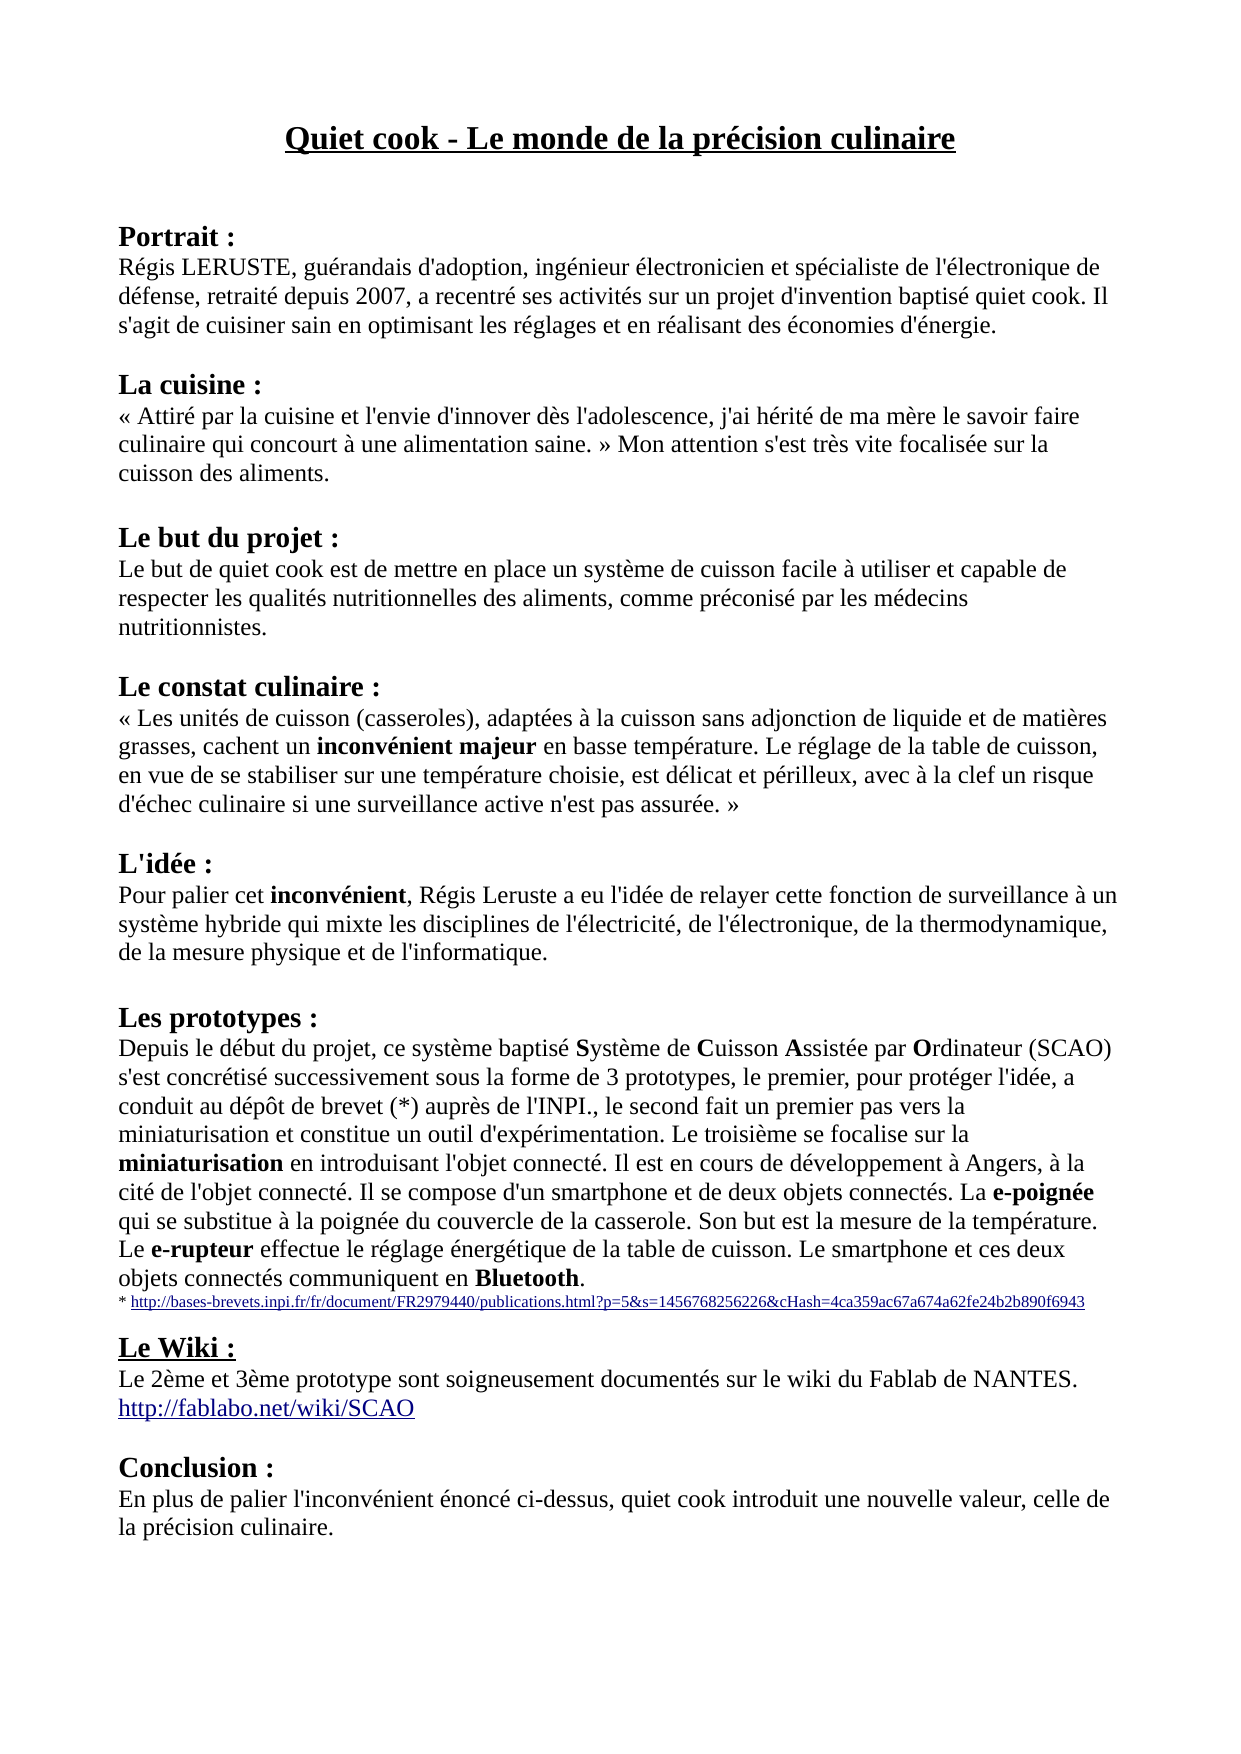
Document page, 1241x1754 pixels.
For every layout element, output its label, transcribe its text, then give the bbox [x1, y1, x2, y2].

text Les prototypes : [118, 1000, 1122, 1033]
text Régis LERUSTE, guérandais d'adoption, ingénieur électronicien et spécialiste de l'électronique de défense, retraité depuis 2007, a recentré ses activités sur un projet d'invention baptisé quiet cook. Il s'agit de cuisiner sain en optimisant les réglages et en réalisant des économies d'énergie. [118, 252, 1122, 338]
text Le but de quiet cook est de mettre en place un système de cuisson facile à utiliser et capable de respecter les qualités nutritionnelles des aliments, comme préconisé par les médecins nutritionnistes. [118, 554, 1122, 640]
text Quiet cook - Le monde de la précision culinaire [118, 118, 1122, 156]
text L'idée : [118, 846, 1122, 880]
text « Les unités de cuisson (casseroles), adaptées à la cuisson sans adjonction de liquide et de matières grasses, cachent un inconvénient majeur en basse température. Le réglage de la table de cuisson, en vue de se stabiliser sur une température choisie, est délicat et périlleux, avec à la clef un risque d'échec culinaire si une surveillance active n'est pas assurée. » [118, 703, 1122, 818]
text En plus de palier l'inconvénient énoncé ci-dessus, quiet cook introduit une nouvelle valeur, celle de la précision culinaire. [118, 1484, 1122, 1541]
text Le but du projet : [118, 521, 1122, 554]
text Le constat culinaire : [118, 669, 1122, 703]
text Le 2ème et 3ème prototype sont soigneusement documentés sur le wiki du Fablab de NANTES. [118, 1364, 1122, 1393]
text Conclusion : [118, 1450, 1122, 1484]
text La cuisine : [118, 367, 1122, 401]
text Pour palier cet inconvénient, Régis Leruste a eu l'idée de relayer cette fonction de surveillance à un système hybride qui mixte les disciplines de l'électricité, de l'électronique, de la thermodynamique, de la mesure physique et de l'informatique. [118, 880, 1122, 966]
text Le Wiki : [118, 1330, 1122, 1364]
text http://fablabo.net/wiki/SCAO [118, 1393, 1122, 1421]
text « Attiré par la cuisine et l'envie d'innover dès l'adolescence, j'ai hérité de ma mère le savoir faire culinaire qui concourt à une alimentation saine. » Mon attention s'est très vite focalisée sur la cuisson des aliments. [118, 401, 1122, 487]
text Depuis le début du projet, ce système baptisé Système de Cuisson Assistée par Ordinateur (SCAO) s'est concrétisé successivement sous la forme de 3 prototypes, le premier, pour protéger l'idée, a conduit au dépôt de brevet (*) auprès de l'INPI., le second fait un premier pas vers la miniaturisation et constitue un outil d'expérimentation. Le troisième se focalise sur la miniaturisation en introduisant l'objet connecté. Il est en cours de développement à Angers, à la cité de l'objet connecté. Il se compose d'un smartphone et de deux objets connectés. La e-poignée qui se substitue à la poignée du couvercle de la casserole. Son but est la mesure de la température. Le e-rupteur effectue le réglage énergétique de la table de cuisson. Le smartphone et ces deux objets connectés communiquent en Bluetooth. [118, 1033, 1122, 1292]
text * http://bases-brevets.inpi.fr/fr/document/FR2979440/publications.html?p=5&s=1456768256226&cHash=4ca359ac67a674a62fe24b2b890f6943 [118, 1292, 1122, 1311]
text Portrait : [118, 219, 1122, 252]
